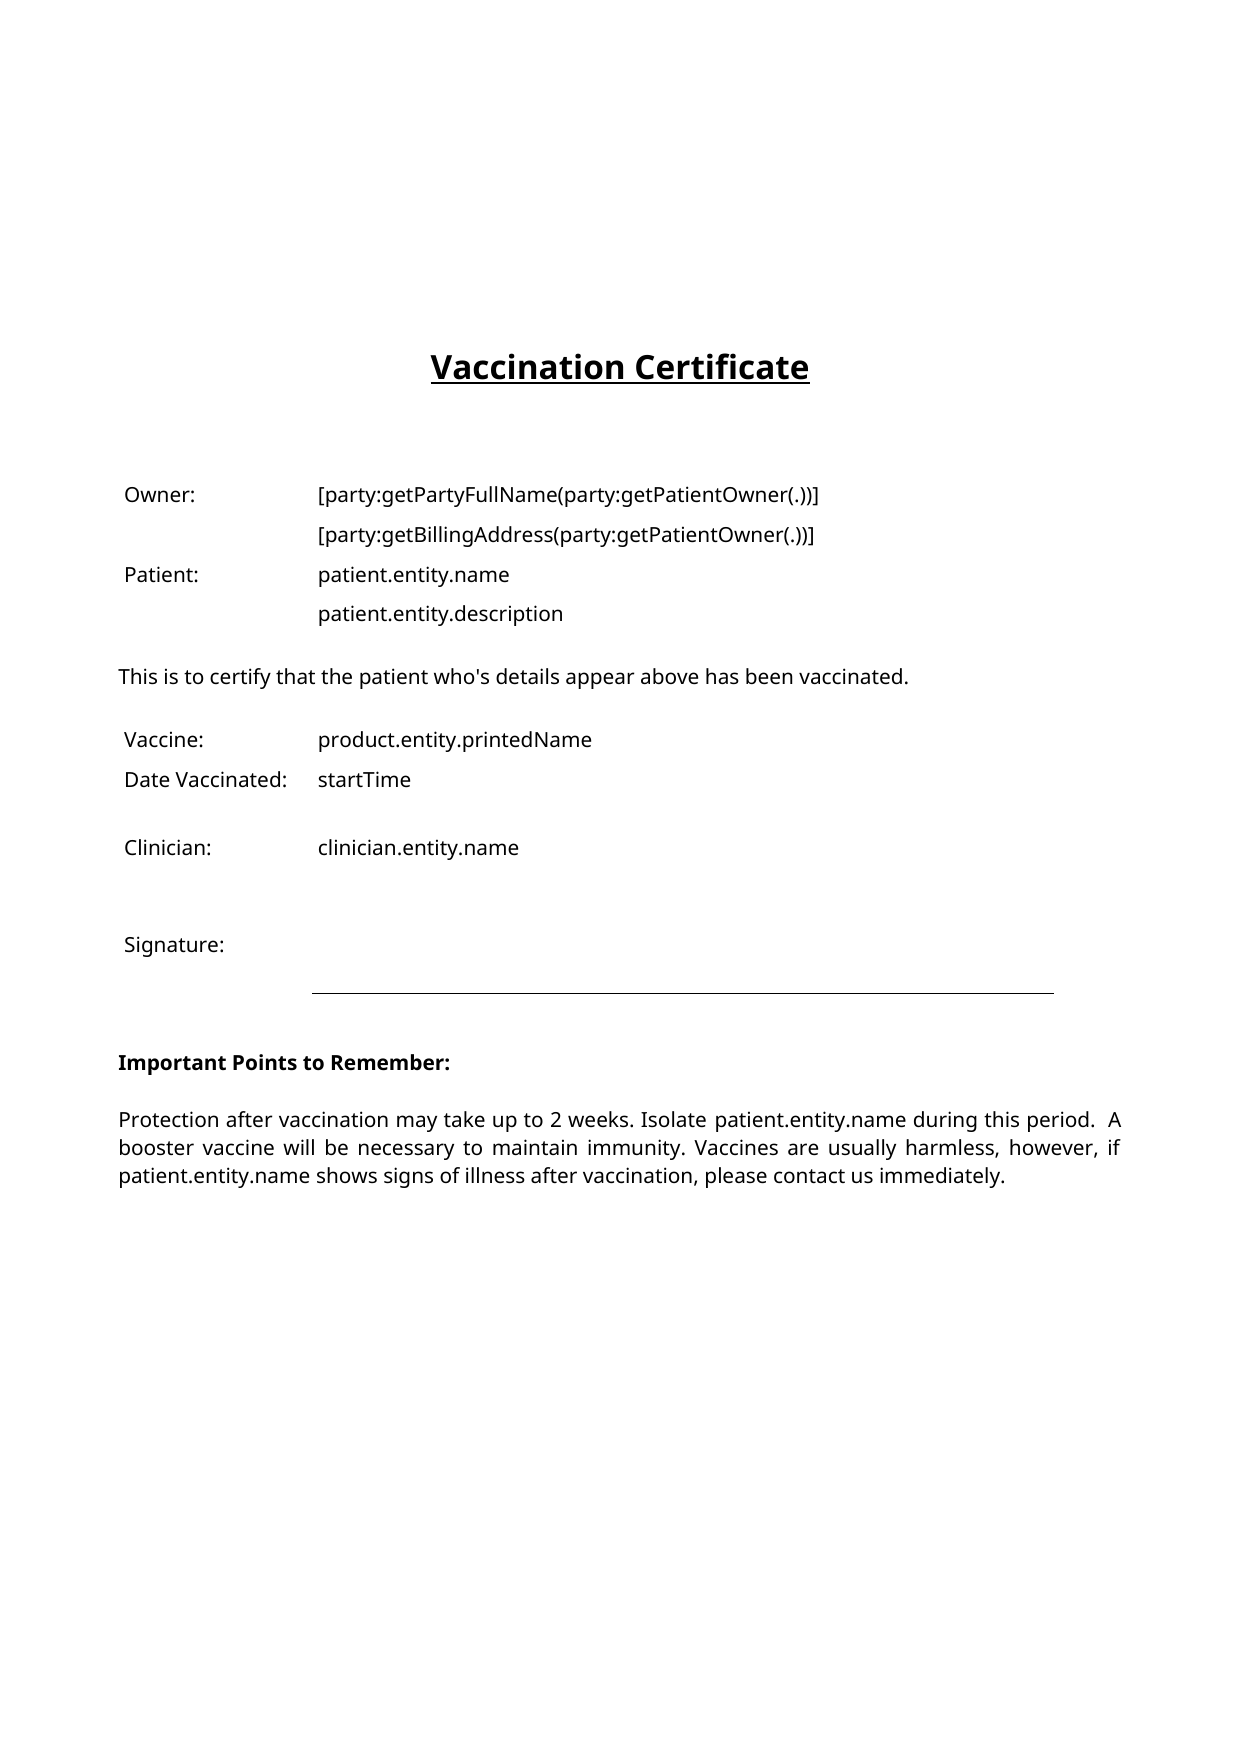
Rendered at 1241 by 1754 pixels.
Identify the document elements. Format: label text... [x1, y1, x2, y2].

text This is to certify that the patient who's details appear above has been vaccinated. [118, 662, 1122, 691]
table_cell [party:getBillingAddress(party:getPatientOwner(.))] [312, 514, 1122, 554]
table_cell Signature: [118, 896, 312, 992]
table_cell [118, 594, 312, 634]
table_header Vaccine: [118, 719, 312, 759]
table_header [party:getPartyFullName(party:getPatientOwner(.))] [312, 474, 1122, 514]
table_cell startTime [312, 759, 1054, 799]
table_header Owner: [118, 474, 312, 514]
table_cell clinician.entity.name [312, 799, 1054, 896]
text Important Points to Remember: [118, 1048, 1122, 1076]
table_cell Patient: [118, 554, 312, 594]
table_cell Date Vaccinated: [118, 759, 312, 799]
table_cell [312, 896, 1054, 992]
table_header product.entity.printedName [312, 719, 1054, 759]
text Vaccination Certificate [118, 343, 1122, 389]
table_cell patient.entity.description [312, 594, 1122, 634]
table_cell [118, 514, 312, 554]
text Protection after vaccination may take up to 2 weeks. Isolate patient.entity.name during this period. A booster vaccine will be necessary to maintain immunity. Vaccines are usually harmless, however, if patient.entity.name shows signs of illness after vaccination, please contact us immediately. [118, 1105, 1122, 1190]
table_cell patient.entity.name [312, 554, 1122, 594]
table_cell Clinician: [118, 799, 312, 896]
